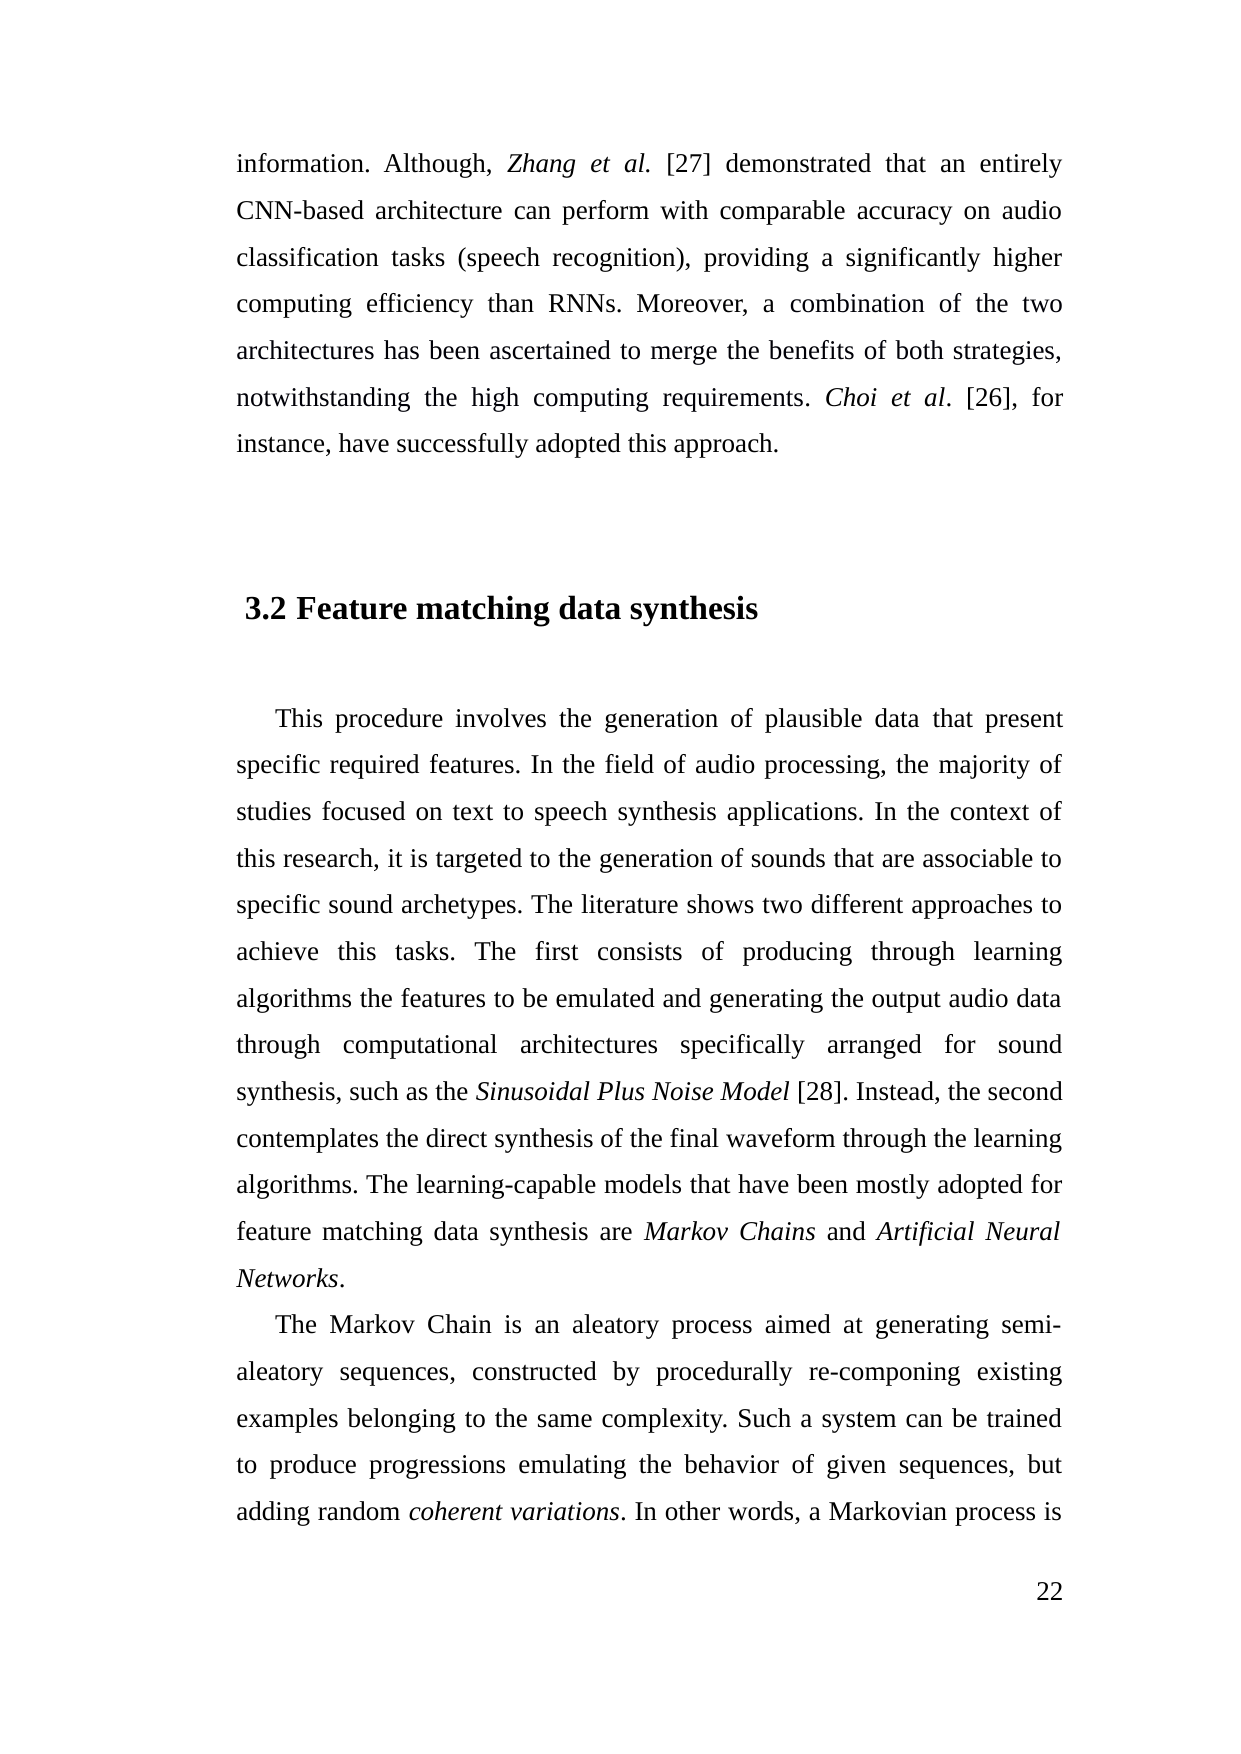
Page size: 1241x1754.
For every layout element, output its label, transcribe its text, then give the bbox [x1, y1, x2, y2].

text This procedure involves the generation of plausible data that present specific required features. In the field of audio processing, the majority of studies focused on text to speech synthesis applications. In the context of this research, it is targeted to the generation of sounds that are associable to specific sound archetypes. The literature shows two different approaches to achieve this tasks. The first consists of producing through learning algorithms the features to be emulated and generating the output audio data through computational architectures specifically arranged for sound synthesis, such as the Sinusoidal Plus Noise Model [28]. Instead, the second contemplates the direct synthesis of the final waveform through the learning algorithms. The learning-capable models that have been mostly adopted for feature matching data synthesis are Markov Chains and Artificial Neural Networks. [236, 702, 1063, 1293]
text The Markov Chain is an aleatory process aimed at generating semi-aleatory sequences, constructed by procedurally re-componing existing examples belonging to the same complexity. Such a system can be trained to produce progressions emulating the behavior of given sequences, but adding random coherent variations. In other words, a Markovian process is [236, 1309, 1063, 1526]
text information. Although, Zhang et al. [27] demonstrated that an entirely CNN-based architecture can perform with comparable accuracy on audio classification tasks (speech recognition), providing a significantly higher computing efficiency than RNNs. Moreover, a combination of the two architectures has been ascertained to merge the benefits of both strategies, notwithstanding the high computing requirements. Choi et al. [26], for instance, have successfully adopted this approach. [236, 148, 1063, 459]
subtitle Feature matching data synthesis [236, 588, 1063, 627]
